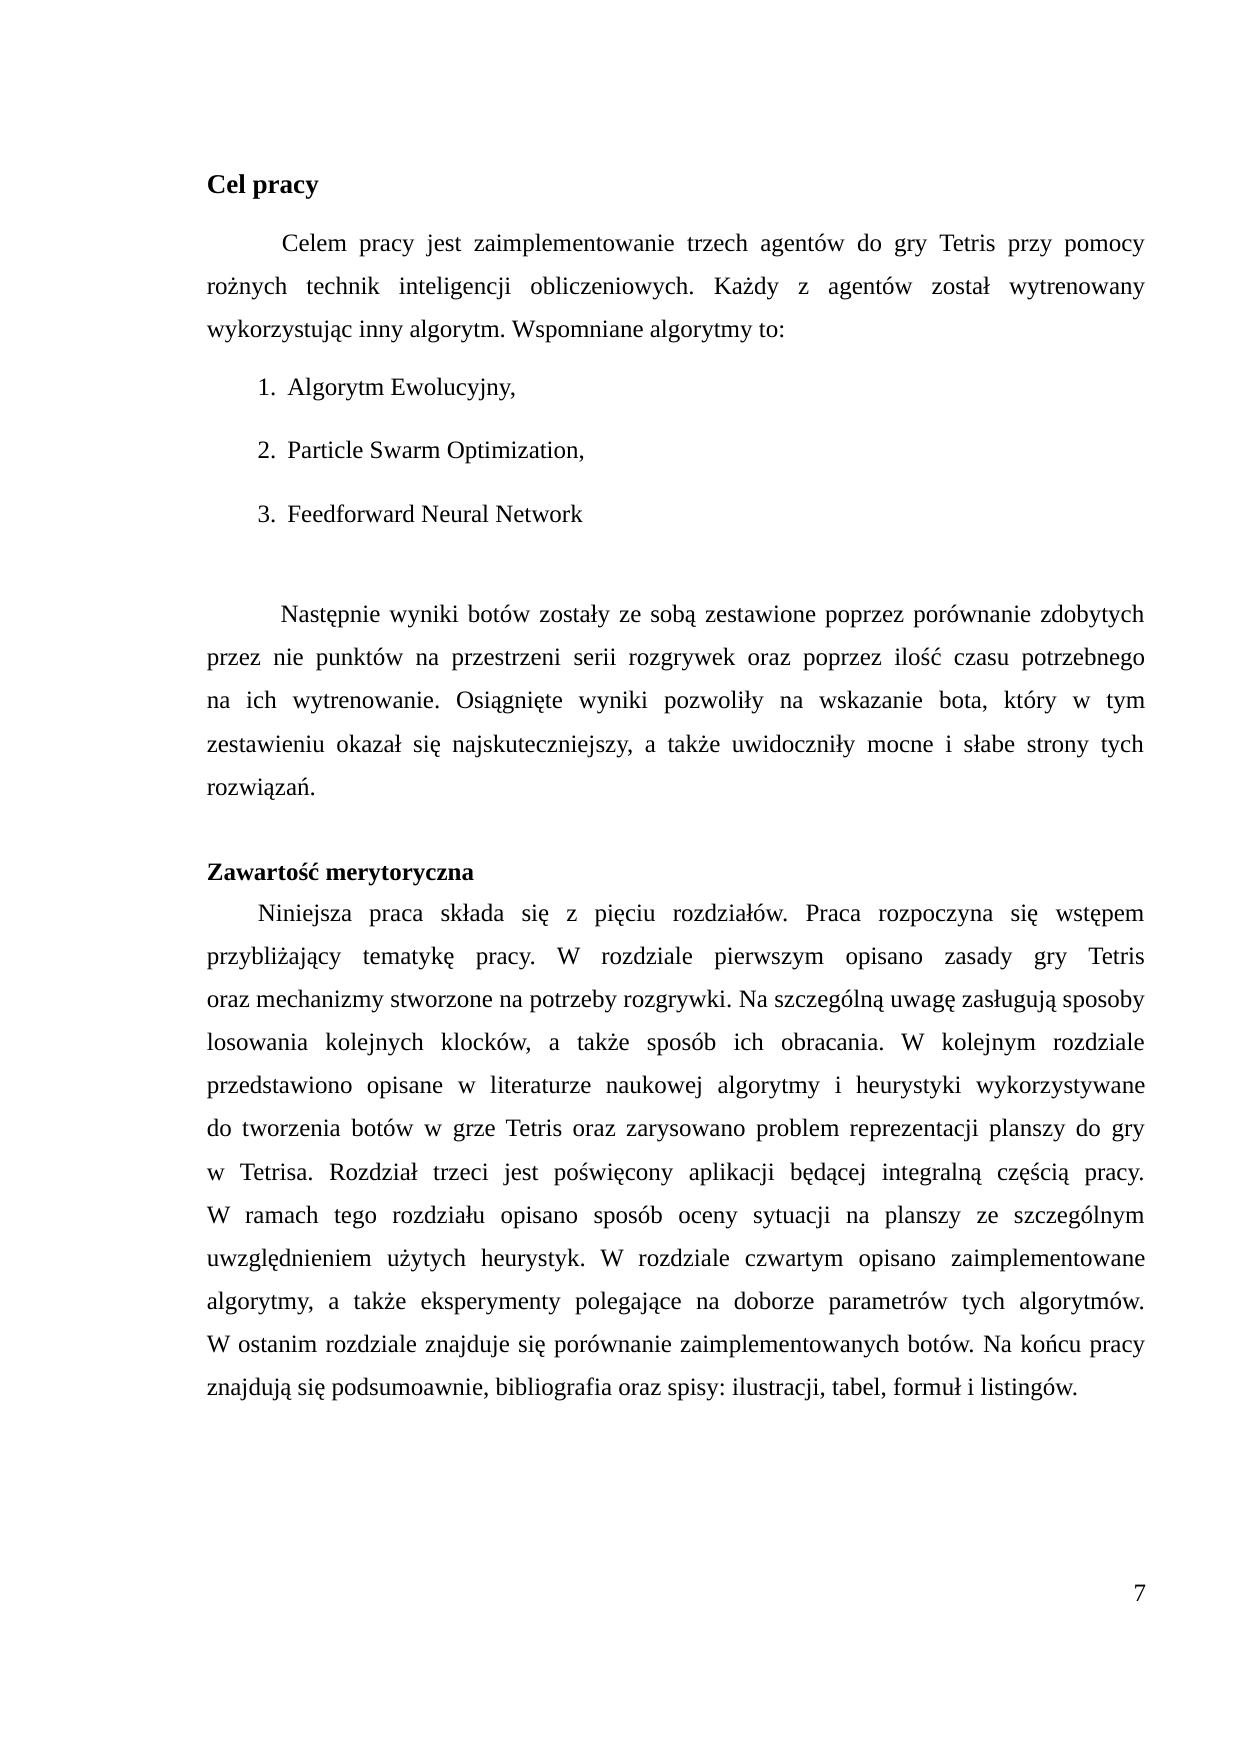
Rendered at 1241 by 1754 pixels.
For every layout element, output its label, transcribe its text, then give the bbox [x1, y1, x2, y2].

subtitle Zawartość merytoryczna [207, 857, 1146, 885]
text Niniejsza praca składa się z pięciu rozdziałów. Praca rozpoczyna się wstępem przybliżający tematykę pracy. W rozdziale pierwszym opisano zasady gry Tetris oraz mechanizmy stworzone na potrzeby rozgrywki. Na szczególną uwagę zasługują sposoby losowania kolejnych klocków, a także sposób ich obracania. W kolejnym rozdziale przedstawiono opisane w literaturze naukowej algorytmy i heurystyki wykorzystywane do tworzenia botów w grze Tetris oraz zarysowano problem reprezentacji planszy do gry w Tetrisa. Rozdział trzeci jest poświęcony aplikacji będącej integralną częścią pracy. W ramach tego rozdziału opisano sposób oceny sytuacji na planszy ze szczególnym uwzględnieniem użytych heurystyk. W rozdziale czwartym opisano zaimplementowane algorytmy, a także eksperymenty polegające na doborze parametrów tych algorytmów. W ostanim rozdziale znajduje się porównanie zaimplementowanych botów. Na końcu pracy znajdują się podsumoawnie, bibliografia oraz spisy: ilustracji, tabel, formuł i listingów. [207, 898, 1146, 1401]
subtitle Cel pracy [207, 168, 1146, 199]
text Celem pracy jest zaimplementowanie trzech agentów do gry Tetris przy pomocy rożnych technik inteligencji obliczeniowych. Każdy z agentów został wytrenowany wykorzystując inny algorytm. Wspomniane algorytmy to: [207, 228, 1146, 343]
list Particle Swarm Optimization, [257, 436, 1146, 464]
text Następnie wyniki botów zostały ze sobą zestawione poprzez porównanie zdobytych przez nie punktów na przestrzeni serii rozgrywek oraz poprzez ilość czasu potrzebnego na ich wytrenowanie. Osiągnięte wyniki pozwoliły na wskazanie bota, który w tym zestawieniu okazał się najskuteczniejszy, a także uwidoczniły mocne i słabe strony tych rozwiązań. [207, 599, 1146, 801]
list Algorytm Ewolucyjny, [257, 372, 1146, 400]
list Feedforward Neural Network [257, 499, 1146, 528]
